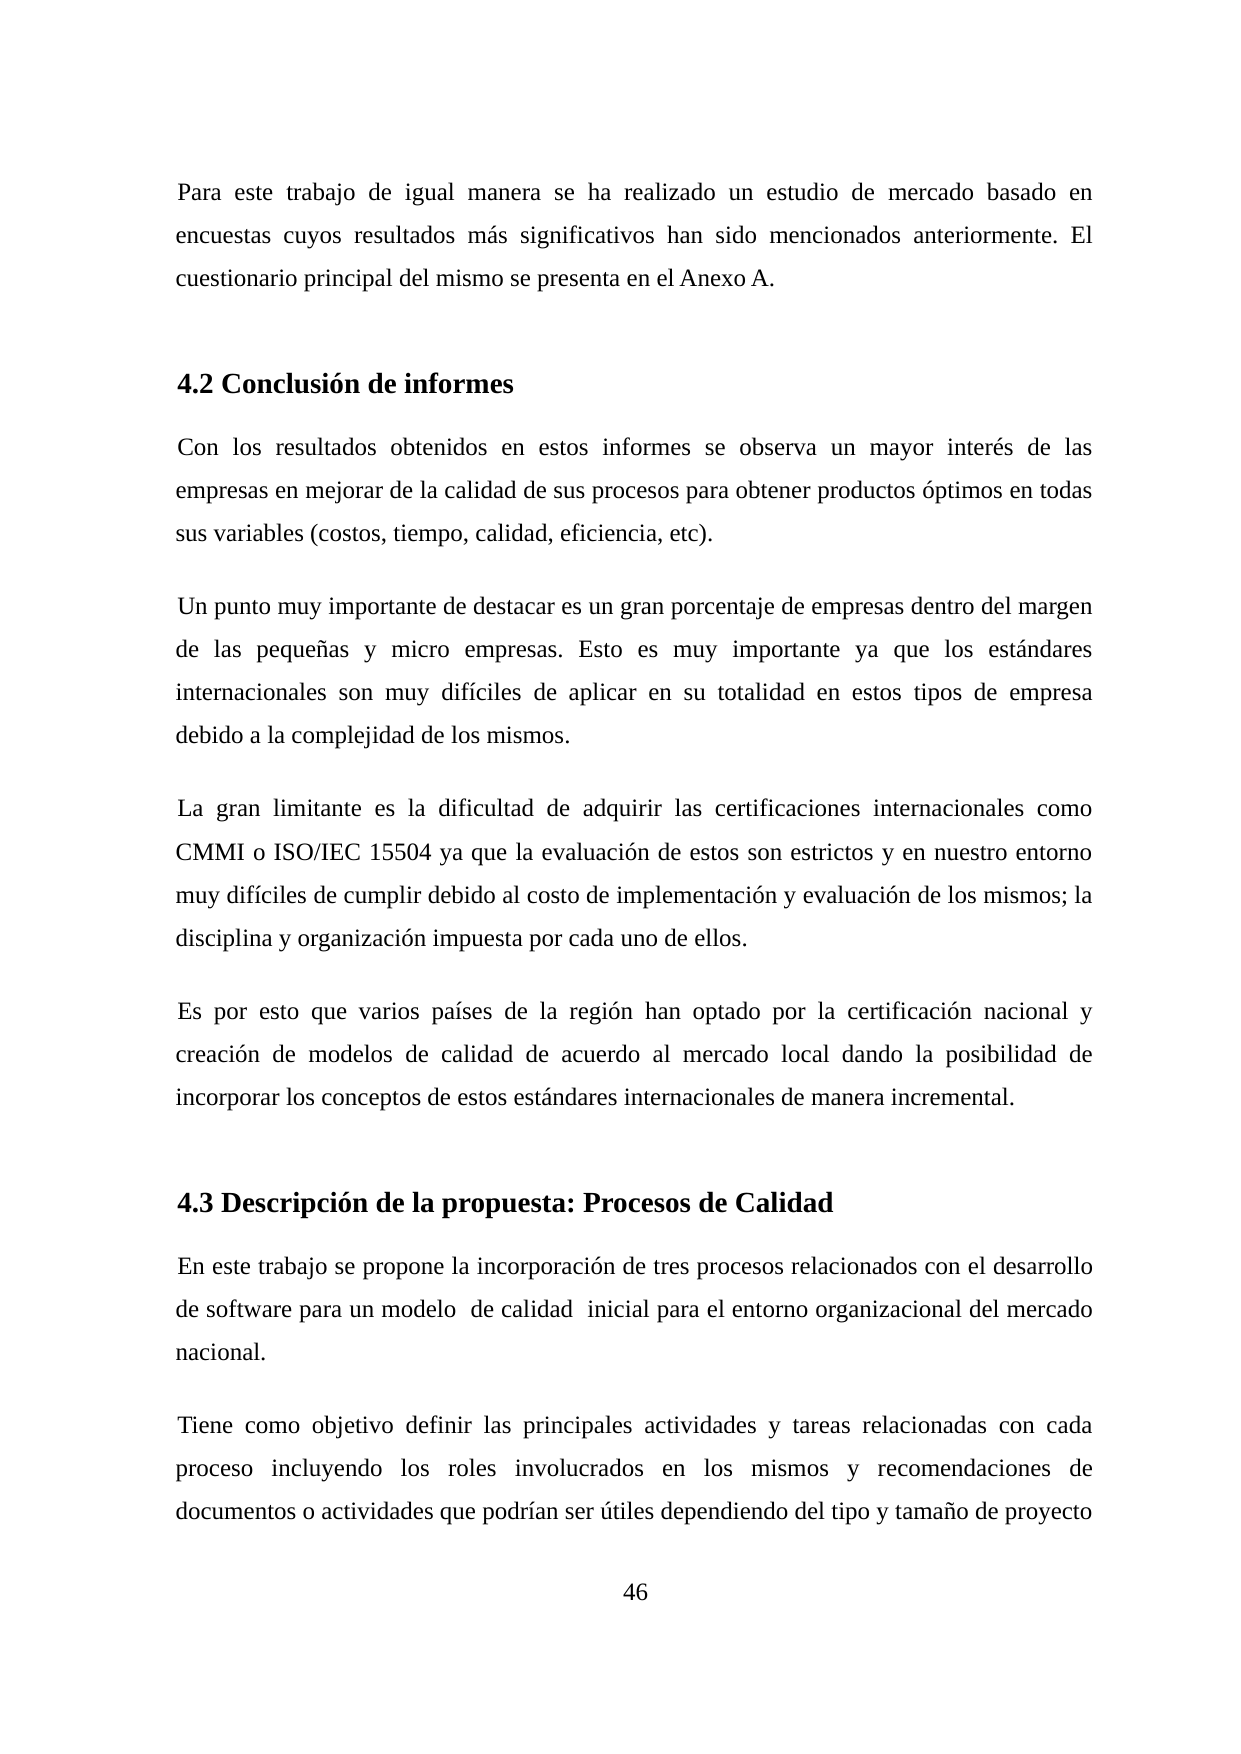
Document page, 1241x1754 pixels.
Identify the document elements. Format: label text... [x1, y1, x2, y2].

text Tiene como objetivo definir las principales actividades y tareas relacionadas con cada proceso incluyendo los roles involucrados en los mismos y recomendaciones de documentos o actividades que podrían ser útiles dependiendo del tipo y tamaño de proyecto [175, 1410, 1093, 1525]
text La gran limitante es la dificultad de adquirir las certificaciones internacionales como CMMI o ISO/IEC 15504 ya que la evaluación de estos son estrictos y en nuestro entorno muy difíciles de cumplir debido al costo de implementación y evaluación de los mismos; la disciplina y organización impuesta por cada uno de ellos. [175, 793, 1093, 952]
subtitle 4.2 Conclusión de informes [177, 366, 1093, 400]
text Para este trabajo de igual manera se ha realizado un estudio de mercado basado en encuestas cuyos resultados más significativos han sido mencionados anteriormente. El cuestionario principal del mismo se presenta en el Anexo A. [175, 177, 1093, 292]
subtitle 4.3 Descripción de la propuesta: Procesos de Calidad [177, 1185, 1093, 1219]
text Es por esto que varios países de la región han optado por la certificación nacional y creación de modelos de calidad de acuerdo al mercado local dando la posibilidad de incorporar los conceptos de estos estándares internacionales de manera incremental. [175, 996, 1093, 1111]
text En este trabajo se propone la incorporación de tres procesos relacionados con el desarrollo de software para un modelo de calidad inicial para el entorno organizacional del mercado nacional. [175, 1251, 1093, 1366]
text Un punto muy importante de destacar es un gran porcentaje de empresas dentro del margen de las pequeñas y micro empresas. Esto es muy importante ya que los estándares internacionales son muy difíciles de aplicar en su totalidad en estos tipos de empresa debido a la complejidad de los mismos. [175, 591, 1093, 749]
text Con los resultados obtenidos en estos informes se observa un mayor interés de las empresas en mejorar de la calidad de sus procesos para obtener productos óptimos en todas sus variables (costos, tiempo, calidad, eficiencia, etc). [175, 432, 1093, 547]
